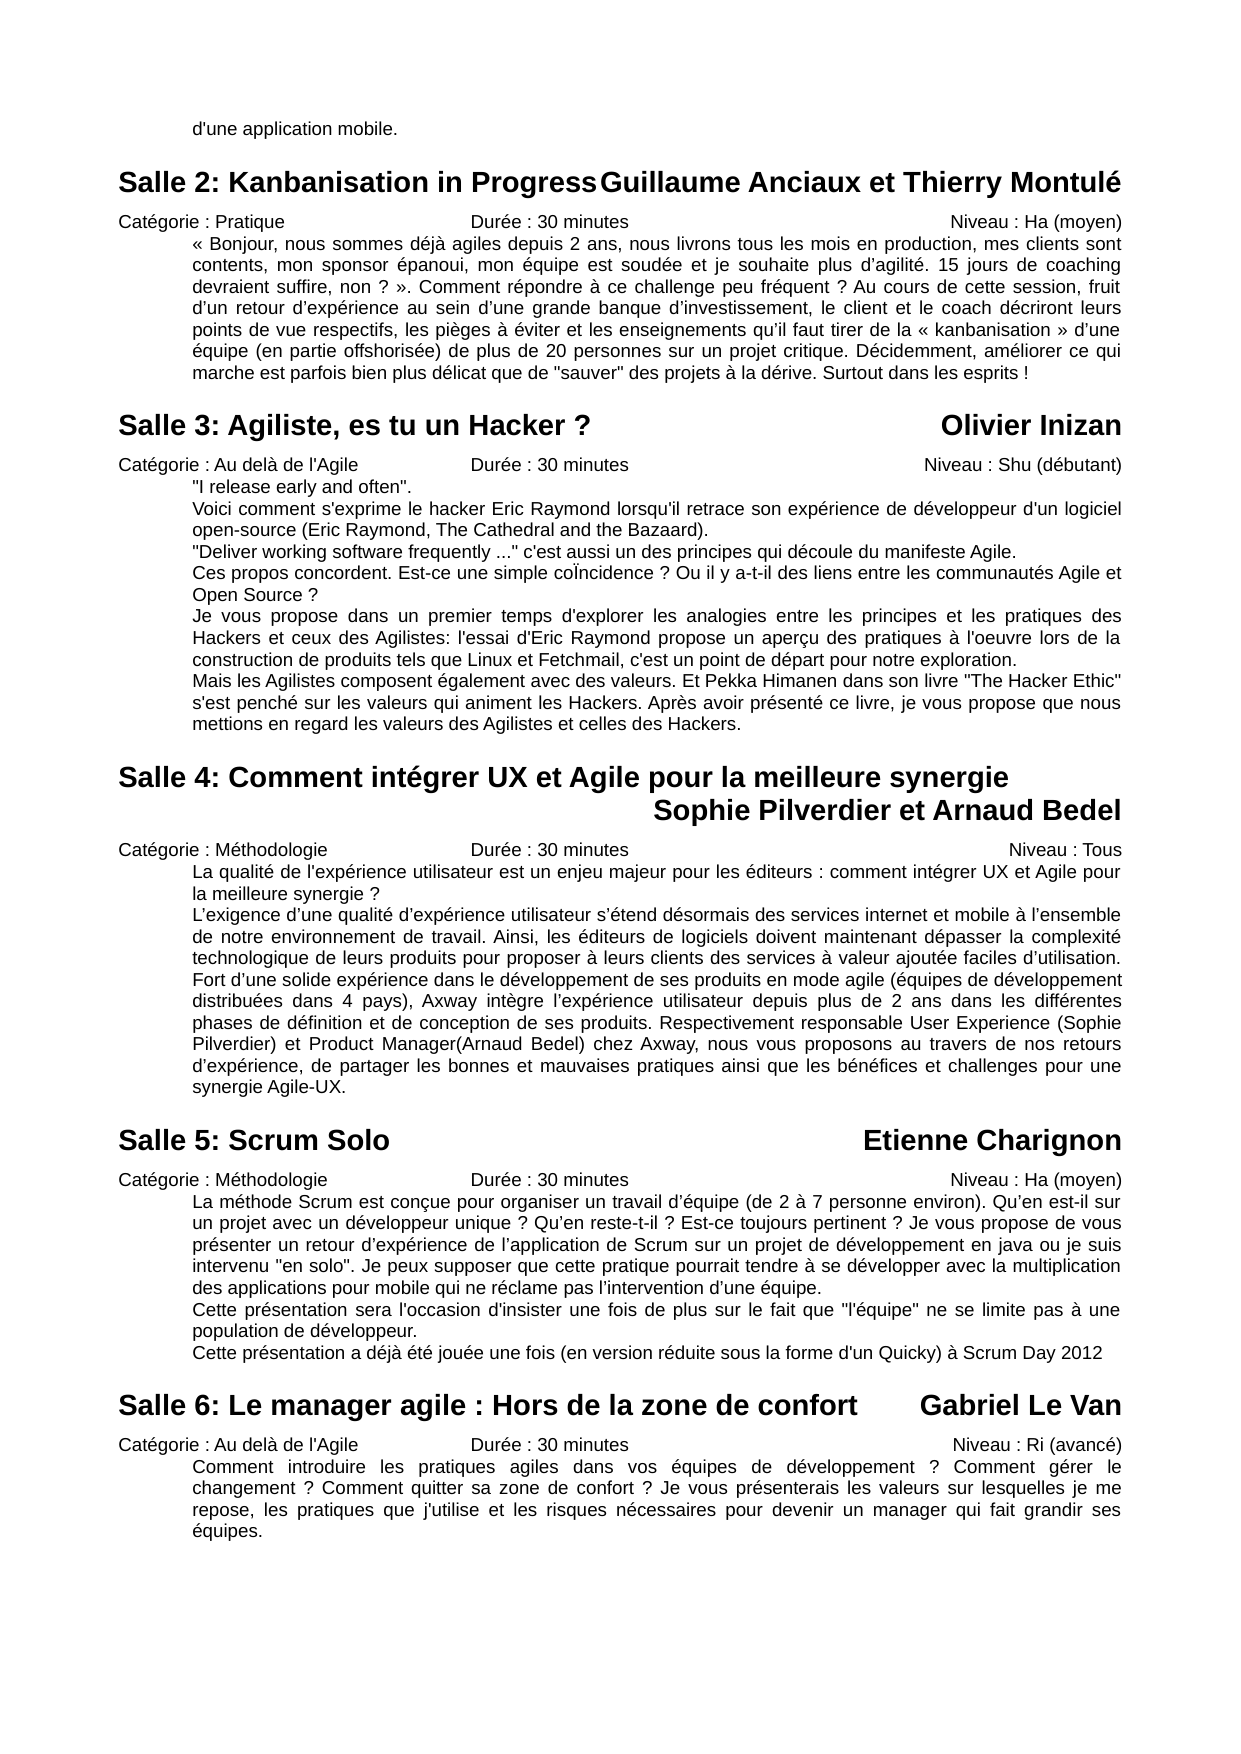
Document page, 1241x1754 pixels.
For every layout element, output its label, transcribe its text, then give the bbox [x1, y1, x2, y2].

text d'une application mobile. [192, 118, 1122, 140]
subtitle Salle 4: Comment intégrer UX et Agile pour la meilleure synergie Sophie Pilverdier et Arnaud Bedel [118, 759, 1122, 827]
text Cette présentation a déjà été jouée une fois (en version réduite sous la forme d'un Quicky) à Scrum Day 2012 [192, 1341, 1122, 1363]
text Catégorie : Au delà de l'Agile Durée : 30 minutes Niveau : Ri (avancé) [118, 1434, 1122, 1456]
text La qualité de l'expérience utilisateur est un enjeu majeur pour les éditeurs : comment intégrer UX et Agile pour la meilleure synergie ? [192, 861, 1122, 904]
text Ces propos concordent. Est-ce une simple coÏncidence ? Ou il y a-t-il des liens entre les communautés Agile et Open Source ? [192, 562, 1122, 605]
text Catégorie : Pratique Durée : 30 minutes Niveau : Ha (moyen) [118, 211, 1122, 232]
text "I release early and often". [192, 476, 1122, 497]
text Cette présentation sera l'occasion d'insister une fois de plus sur le fait que "l'équipe" ne se limite pas à une population de développeur. [192, 1298, 1122, 1341]
text La méthode Scrum est conçue pour organiser un travail d’équipe (de 2 à 7 personne environ). Qu’en est-il sur un projet avec un développeur unique ? Qu’en reste-t-il ? Est-ce toujours pertinent ? Je vous propose de vous présenter un retour d’expérience de l’application de Scrum sur un projet de développement en java ou je suis intervenu "en solo". Je peux supposer que cette pratique pourrait tendre à se développer avec la multiplication des applications pour mobile qui ne réclame pas l’intervention d’une équipe. [192, 1191, 1122, 1298]
text Catégorie : Au delà de l'Agile Durée : 30 minutes Niveau : Shu (débutant) [118, 454, 1122, 476]
text Voici comment s'exprime le hacker Eric Raymond lorsqu'il retrace son expérience de développeur d'un logiciel open-source (Eric Raymond, The Cathedral and the Bazaard). [192, 497, 1122, 541]
text "Deliver working software frequently ..." c'est aussi un des principes qui découle du manifeste Agile. [192, 541, 1122, 562]
subtitle Salle 2: Kanbanisation in Progress Guillaume Anciaux et Thierry Montulé [118, 165, 1122, 198]
text Catégorie : Méthodologie Durée : 30 minutes Niveau : Ha (moyen) [118, 1169, 1122, 1191]
text Catégorie : Méthodologie Durée : 30 minutes Niveau : Tous [118, 839, 1122, 861]
text « Bonjour, nous sommes déjà agiles depuis 2 ans, nous livrons tous les mois en production, mes clients sont contents, mon sponsor épanoui, mon équipe est soudée et je souhaite plus d’agilité. 15 jours de coaching devraient suffire, non ? ». Comment répondre à ce challenge peu fréquent ? Au cours de cette session, fruit d’un retour d’expérience au sein d’une grande banque d’investissement, le client et le coach décriront leurs points de vue respectifs, les pièges à éviter et les enseignements qu’il faut tirer de la « kanbanisation » d’une équipe (en partie offshorisée) de plus de 20 personnes sur un projet critique. Décidemment, améliorer ce qui marche est parfois bien plus délicat que de "sauver" des projets à la dérive. Surtout dans les esprits ! [192, 232, 1122, 383]
text L’exigence d’une qualité d’expérience utilisateur s’étend désormais des services internet et mobile à l’ensemble de notre environnement de travail. Ainsi, les éditeurs de logiciels doivent maintenant dépasser la complexité technologique de leurs produits pour proposer à leurs clients des services à valeur ajoutée faciles d’utilisation. Fort d’une solide expérience dans le développement de ses produits en mode agile (équipes de développement distribuées dans 4 pays), Axway intègre l’expérience utilisateur depuis plus de 2 ans dans les différentes phases de définition et de conception de ses produits. Respectivement responsable User Experience (Sophie Pilverdier) et Product Manager(Arnaud Bedel) chez Axway, nous vous proposons au travers de nos retours d’expérience, de partager les bonnes et mauvaises pratiques ainsi que les bénéfices et challenges pour une synergie Agile-UX. [192, 904, 1122, 1098]
text Comment introduire les pratiques agiles dans vos équipes de développement ? Comment gérer le changement ? Comment quitter sa zone de confort ? Je vous présenterais les valeurs sur lesquelles je me repose, les pratiques que j'utilise et les risques nécessaires pour devenir un manager qui fait grandir ses équipes. [192, 1456, 1122, 1542]
subtitle Salle 5: Scrum Solo Etienne Charignon [118, 1123, 1122, 1156]
text Mais les Agilistes composent également avec des valeurs. Et Pekka Himanen dans son livre "The Hacker Ethic" s'est penché sur les valeurs qui animent les Hackers. Après avoir présenté ce livre, je vous propose que nous mettions en regard les valeurs des Agilistes et celles des Hackers. [192, 670, 1122, 734]
subtitle Salle 3: Agiliste, es tu un Hacker ? Olivier Inizan [118, 408, 1122, 442]
subtitle Salle 6: Le manager agile : Hors de la zone de confort Gabriel Le Van [118, 1388, 1122, 1422]
text Je vous propose dans un premier temps d'explorer les analogies entre les principes et les pratiques des Hackers et ceux des Agilistes: l'essai d'Eric Raymond propose un aperçu des pratiques à l'oeuvre lors de la construction de produits tels que Linux et Fetchmail, c'est un point de départ pour notre exploration. [192, 605, 1122, 670]
